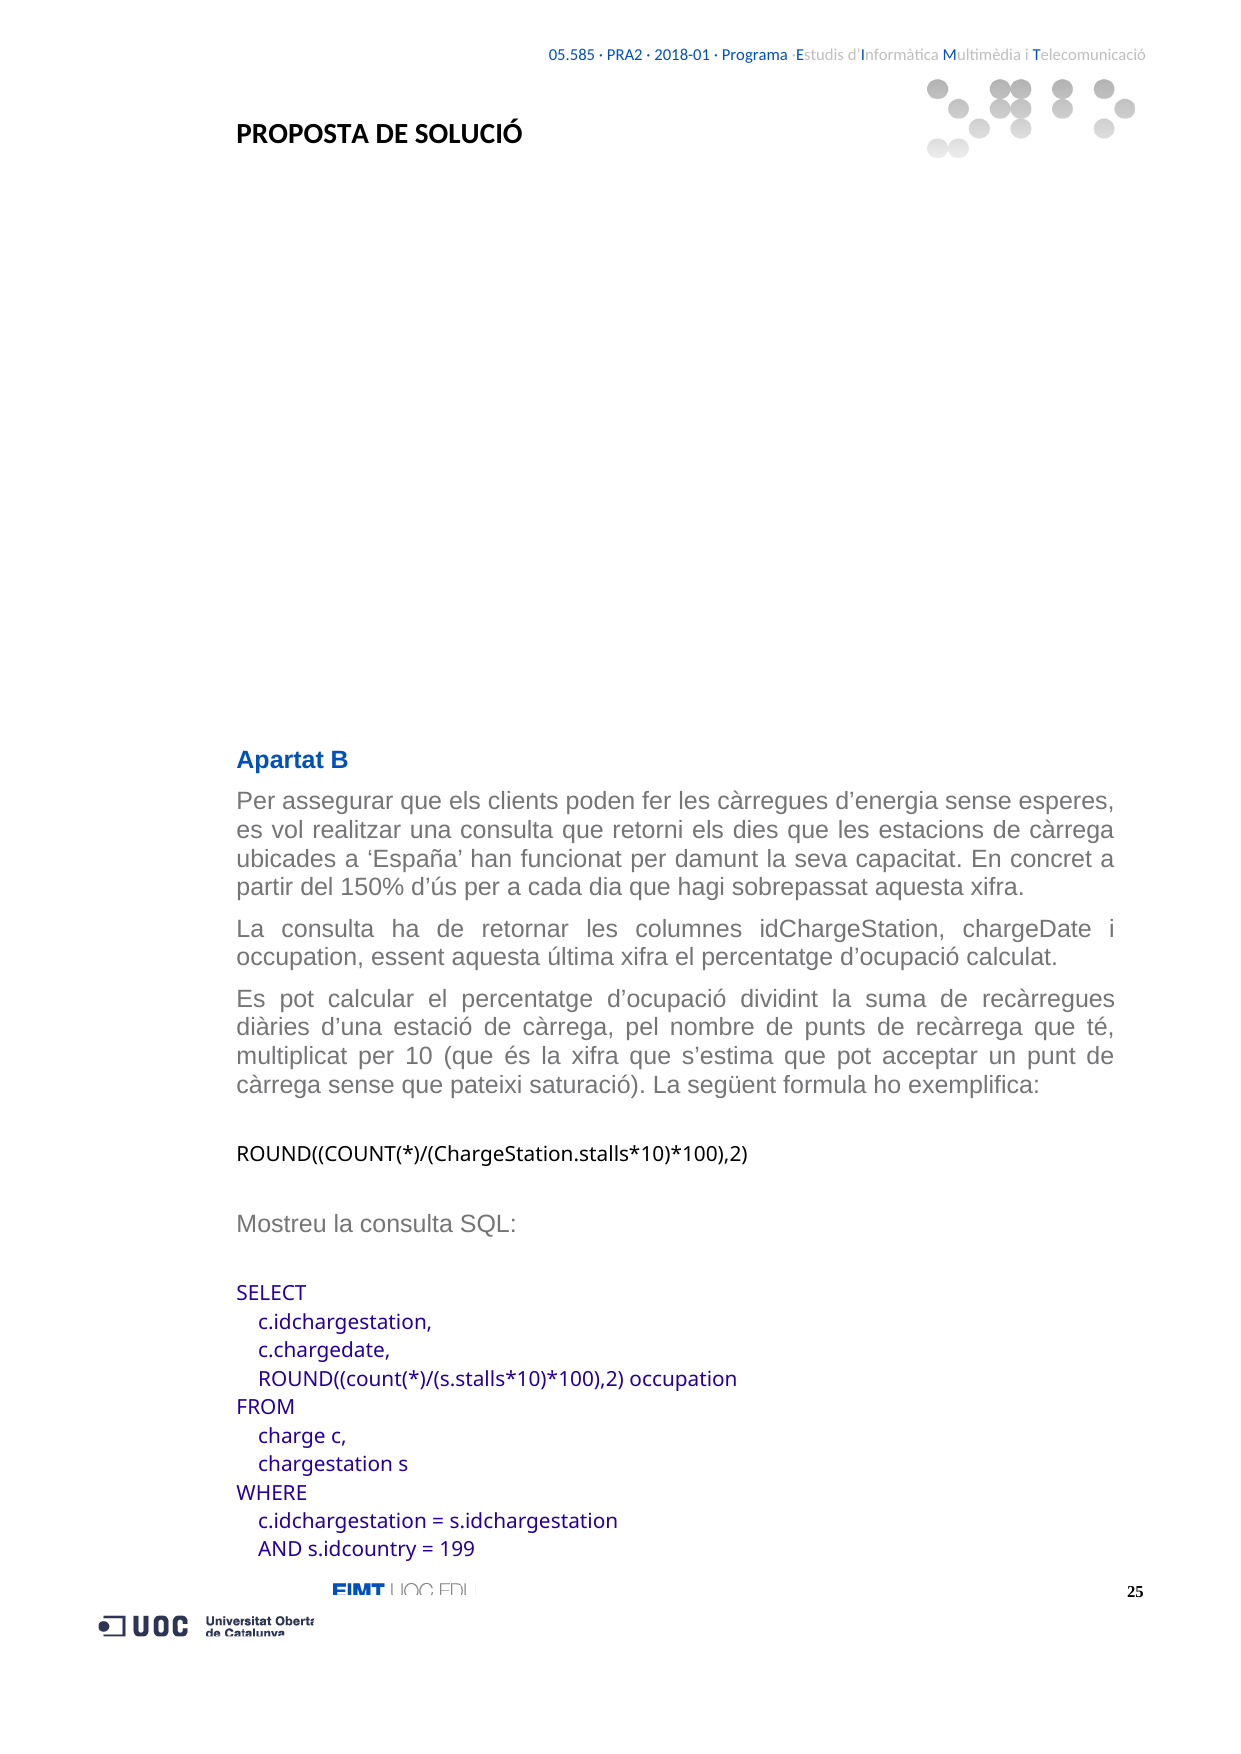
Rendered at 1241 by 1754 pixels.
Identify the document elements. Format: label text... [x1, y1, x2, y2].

picture [116, 1615, 316, 1639]
text AND s.idcountry = 199 [236, 1534, 1146, 1563]
text c.chargedate, [236, 1335, 1146, 1364]
text SELECT [236, 1278, 1146, 1307]
text Es pot calcular el percentatge d’ocupació dividint la suma de recàrregues diàries d’una estació de càrrega, pel nombre de punts de recàrrega que té, multiplicat per 10 (que és la xifra que s’estima que pot acceptar un punt de càrrega sense que pateixi saturació). La següent formula ho exemplifica: [236, 983, 1116, 1098]
text ROUND((COUNT(*)/(ChargeStation.stalls*10)*100),2) [236, 1139, 1137, 1168]
picture [927, 70, 1135, 168]
picture [333, 1583, 476, 1598]
text FROM [236, 1392, 1146, 1421]
text La consulta ha de retornar les columnes idChargeStation, chargeDate i occupation, essent aquesta última xifra el percentatge d’ocupació calculat. [236, 913, 1116, 971]
text Mostreu la consulta SQL: [236, 1209, 1116, 1238]
text chargestation s [236, 1449, 1146, 1478]
text Per assegurar que els clients poden fer les càrregues d’energia sense esperes, es vol realitzar una consulta que retorni els dies que les estacions de càrrega ubicades a ‘España’ han funcionat per damunt la seva capacitat. En concret a partir del 150% d’ús per a cada dia que hagi sobrepassat aquesta xifra. [236, 786, 1116, 901]
text ROUND((count(*)/(s.stalls*10)*100),2) occupation [236, 1364, 1146, 1392]
text Apartat B [236, 745, 1116, 773]
text c.idchargestation = s.idchargestation [236, 1506, 1146, 1534]
text c.idchargestation, [236, 1307, 1146, 1335]
text WHERE [236, 1478, 1146, 1506]
text charge c, [236, 1421, 1146, 1449]
